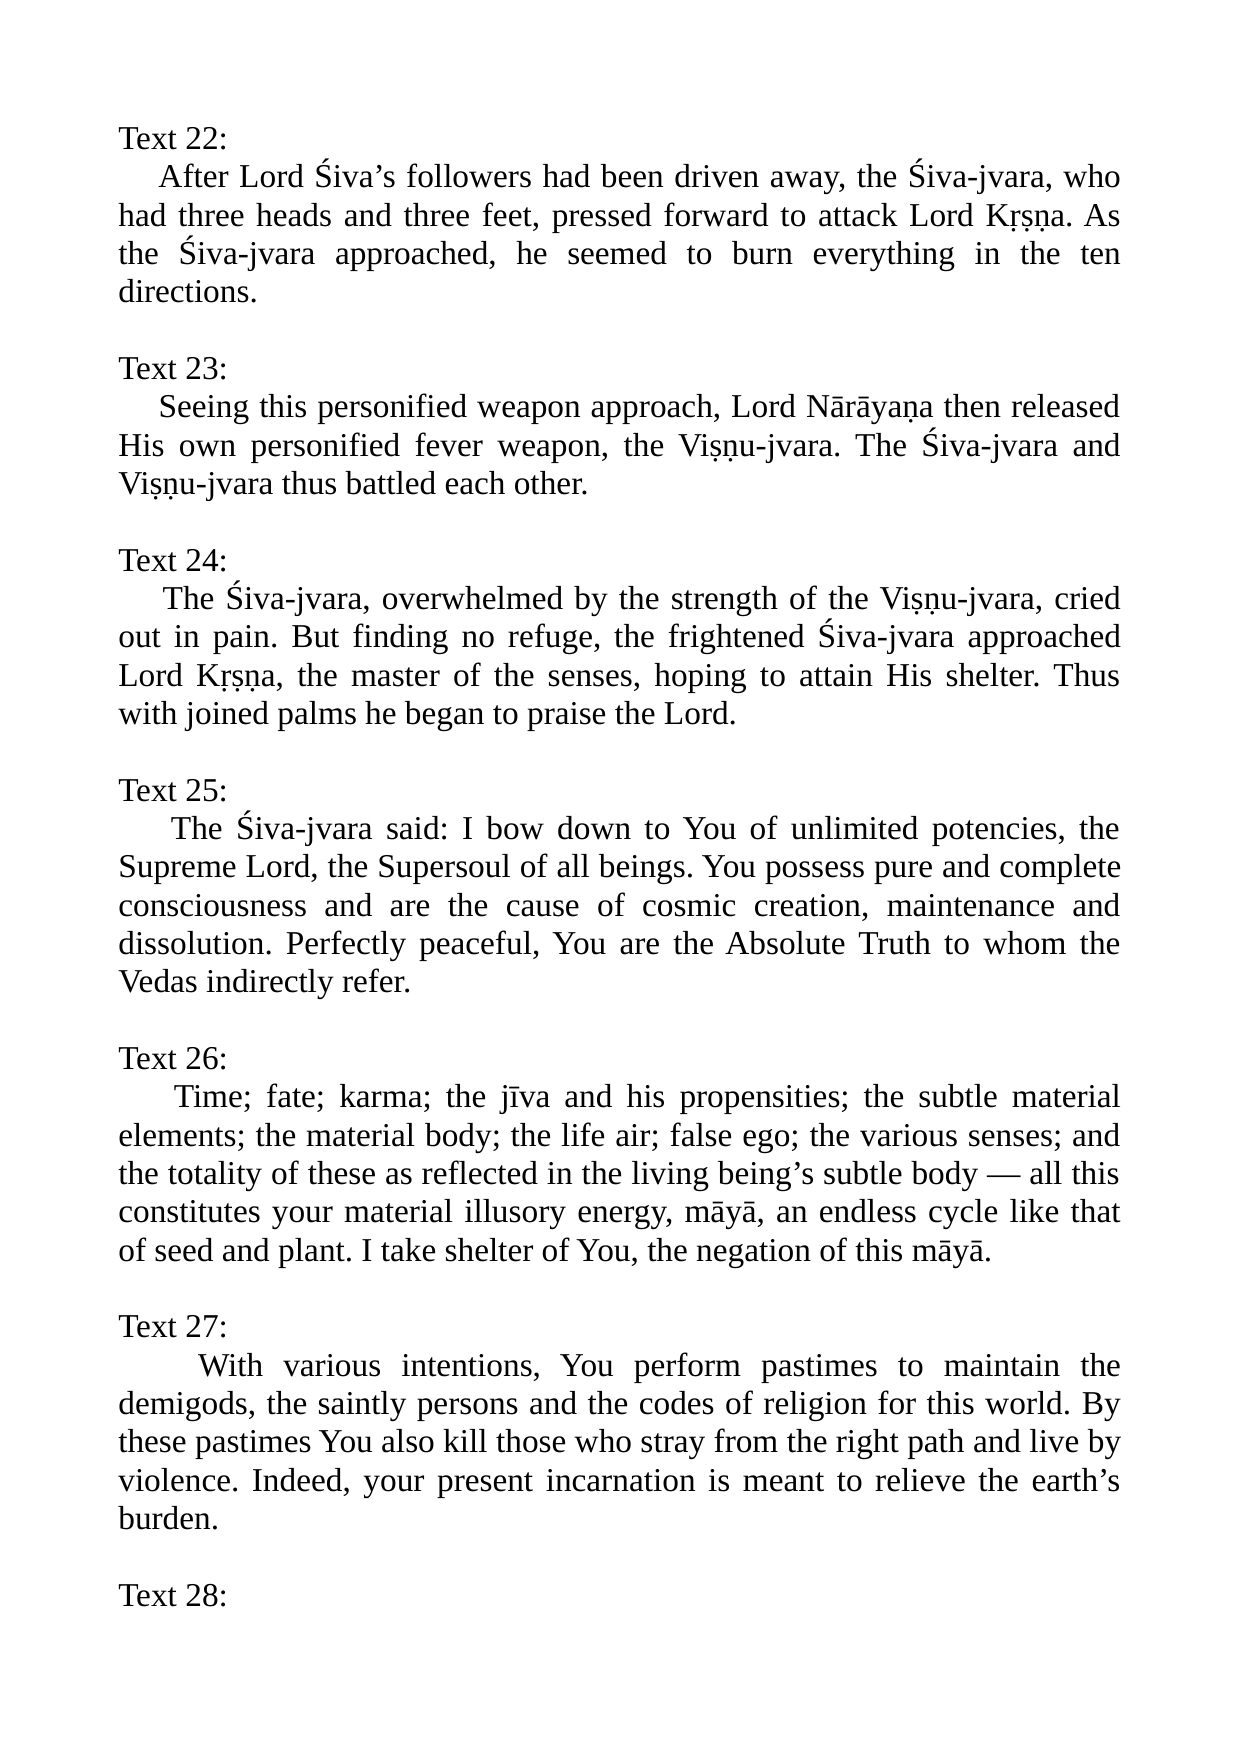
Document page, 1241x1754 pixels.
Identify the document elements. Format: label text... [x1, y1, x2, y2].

text Text 26: [118, 1038, 1122, 1076]
text Text 25: [118, 770, 1122, 808]
text After Lord Śiva’s followers had been driven away, the Śiva-jvara, who had three heads and three feet, pressed forward to attack Lord Kṛṣṇa. As the Śiva-jvara approached, he seemed to burn everything in the ten directions. [118, 156, 1122, 310]
text Text 28: [118, 1575, 1122, 1613]
text Text 23: [118, 348, 1122, 386]
text With various intentions, You perform pastimes to maintain the demigods, the saintly persons and the codes of religion for this world. By these pastimes You also kill those who stray from the right path and live by violence. Indeed, your present incarnation is meant to relieve the earth’s burden. [118, 1345, 1122, 1536]
text The Śiva-jvara, overwhelmed by the strength of the Viṣṇu-jvara, cried out in pain. But finding no refuge, the frightened Śiva-jvara approached Lord Kṛṣṇa, the master of the senses, hoping to attain His shelter. Thus with joined palms he began to praise the Lord. [118, 578, 1122, 731]
text The Śiva-jvara said: I bow down to You of unlimited potencies, the Supreme Lord, the Supersoul of all beings. You possess pure and complete consciousness and are the cause of cosmic creation, maintenance and dissolution. Perfectly peaceful, You are the Absolute Truth to whom the Vedas indirectly refer. [118, 808, 1122, 1000]
text Text 24: [118, 540, 1122, 578]
text Text 27: [118, 1306, 1122, 1345]
text Seeing this personified weapon approach, Lord Nārāyaṇa then released His own personified fever weapon, the Viṣṇu-jvara. The Śiva-jvara and Viṣṇu-jvara thus battled each other. [118, 386, 1122, 501]
text Text 22: [118, 118, 1122, 156]
text Time; fate; karma; the jīva and his propensities; the subtle material elements; the material body; the life air; false ego; the various senses; and the totality of these as reflected in the living being’s subtle body — all this constitutes your material illusory energy, māyā, an endless cycle like that of seed and plant. I take shelter of You, the negation of this māyā. [118, 1076, 1122, 1268]
